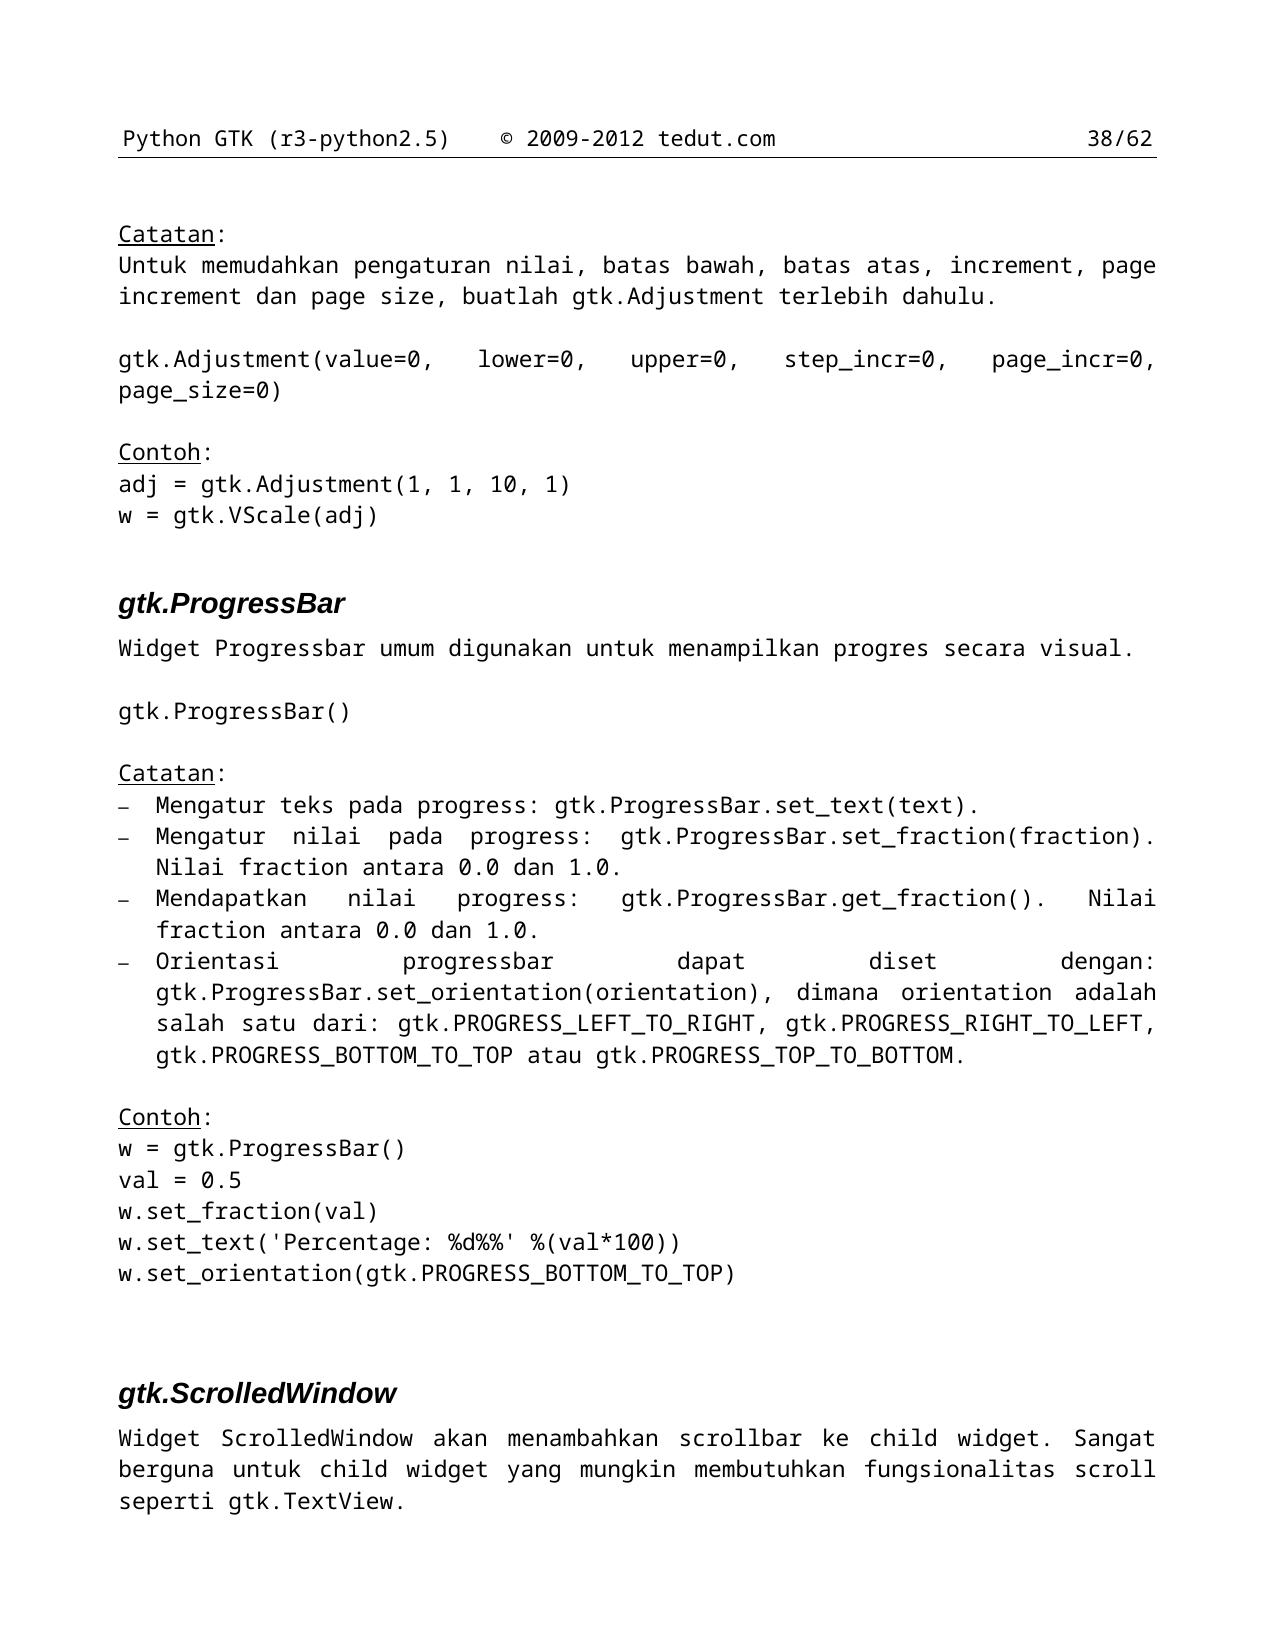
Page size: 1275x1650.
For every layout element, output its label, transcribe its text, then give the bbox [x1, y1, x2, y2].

text w.set_text('Percentage: %d%%' %(val*100)) [118, 1226, 1157, 1257]
text Catatan: [118, 217, 1157, 249]
text Contoh: [118, 436, 1157, 467]
text Widget Progressbar umum digunakan untuk menampilkan progres secara visual. [118, 632, 1157, 663]
subtitle gtk.ProgressBar [118, 586, 1157, 620]
text val = 0.5 [118, 1163, 1157, 1195]
text Catatan: [118, 757, 1157, 788]
text Widget ScrolledWindow akan menambahkan scrollbar ke child widget. Sangat berguna untuk child widget yang mungkin membutuhkan fungsionalitas scroll seperti gtk.TextView. [118, 1422, 1157, 1516]
text w.set_orientation(gtk.PROGRESS_BOTTOM_TO_TOP) [118, 1257, 1157, 1288]
text adj = gtk.Adjustment(1, 1, 10, 1) [118, 467, 1157, 499]
list Mengatur nilai pada progress: gtk.ProgressBar.set_fraction(fraction). Nilai fraction antara 0.0 dan 1.0. [118, 820, 1157, 882]
text Contoh: [118, 1101, 1157, 1132]
text w.set_fraction(val) [118, 1195, 1157, 1226]
text Untuk memudahkan pengaturan nilai, batas bawah, batas atas, increment, page increment dan page size, buatlah gtk.Adjustment terlebih dahulu. [118, 249, 1157, 311]
list Mengatur teks pada progress: gtk.ProgressBar.set_text(text). [118, 788, 1157, 820]
text w = gtk.ProgressBar() [118, 1132, 1157, 1163]
list Mendapatkan nilai progress: gtk.ProgressBar.get_fraction(). Nilai fraction antara 0.0 dan 1.0. [118, 882, 1157, 945]
list Orientasi progressbar dapat diset dengan: gtk.ProgressBar.set_orientation(orientation), dimana orientation adalah salah satu dari: gtk.PROGRESS_LEFT_TO_RIGHT, gtk.PROGRESS_RIGHT_TO_LEFT, gtk.PROGRESS_BOTTOM_TO_TOP atau gtk.PROGRESS_TOP_TO_BOTTOM. [118, 945, 1157, 1070]
text w = gtk.VScale(adj) [118, 499, 1157, 530]
text gtk.ProgressBar() [118, 695, 1157, 726]
subtitle gtk.ScrolledWindow [118, 1376, 1157, 1409]
text gtk.Adjustment(value=0, lower=0, upper=0, step_incr=0, page_incr=0, page_size=0) [118, 342, 1157, 405]
